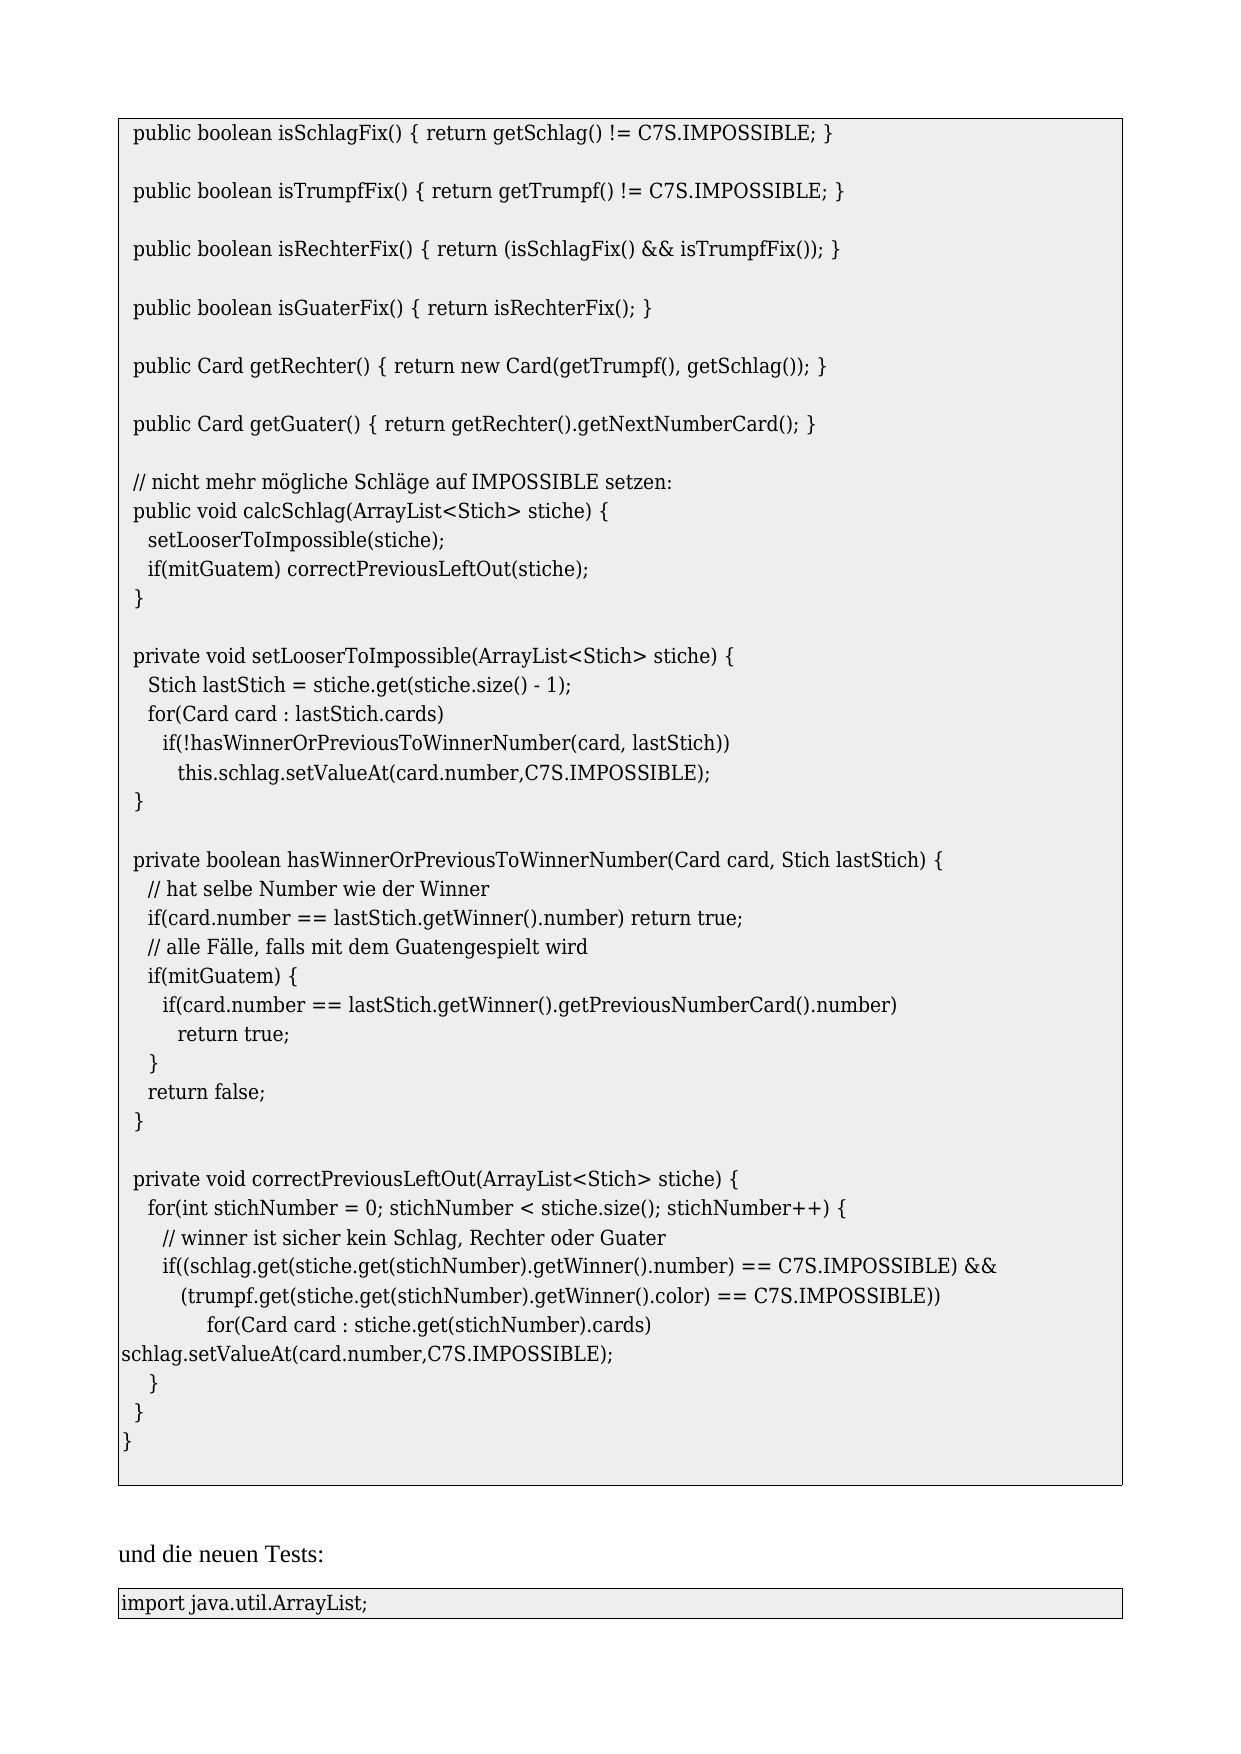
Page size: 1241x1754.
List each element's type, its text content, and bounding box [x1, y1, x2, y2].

text public boolean isTrumpfFix() { return getTrumpf() != C7S.IMPOSSIBLE; } [119, 176, 1122, 203]
text } [119, 583, 1122, 610]
text (trumpf.get(stiche.get(stichNumber).getWinner().color) == C7S.IMPOSSIBLE)) [119, 1281, 1122, 1308]
text for(int stichNumber = 0; stichNumber < stiche.size(); stichNumber++) { [119, 1193, 1122, 1221]
text public Card getGuater() { return getRechter().getNextNumberCard(); } [119, 409, 1122, 436]
text } [119, 1106, 1122, 1133]
text und die neuen Tests: [118, 1539, 1122, 1568]
text this.schlag.setValueAt(card.number,C7S.IMPOSSIBLE); [119, 757, 1122, 785]
text if(card.number == lastStich.getWinner().getPreviousNumberCard().number) [119, 990, 1122, 1017]
text Stich lastStich = stiche.get(stiche.size() - 1); [119, 670, 1122, 698]
text } [119, 1048, 1122, 1075]
text import java.util.ArrayList; [119, 1589, 1122, 1618]
text private void correctPreviousLeftOut(ArrayList<Stich> stiche) { [119, 1164, 1122, 1192]
text private boolean hasWinnerOrPreviousToWinnerNumber(Card card, Stich lastStich) { [119, 845, 1122, 872]
text public boolean isSchlagFix() { return getSchlag() != C7S.IMPOSSIBLE; } [119, 119, 1122, 145]
text } [119, 787, 1122, 814]
text for(Card card : stiche.get(stichNumber).cards) schlag.setValueAt(card.number,C7S.IMPOSSIBLE); [119, 1310, 1122, 1366]
text if(card.number == lastStich.getWinner().number) return true; [119, 903, 1122, 930]
text // winner ist sicher kein Schlag, Rechter oder Guater [119, 1222, 1122, 1250]
text } [119, 1368, 1122, 1395]
text if(mitGuatem) { [119, 961, 1122, 988]
text if(!hasWinnerOrPreviousToWinnerNumber(card, lastStich)) [119, 728, 1122, 756]
text if(mitGuatem) correctPreviousLeftOut(stiche); [119, 554, 1122, 581]
text public Card getRechter() { return new Card(getTrumpf(), getSchlag()); } [119, 351, 1122, 378]
text // hat selbe Number wie der Winner [119, 874, 1122, 901]
text private void setLooserToImpossible(ArrayList<Stich> stiche) { [119, 641, 1122, 668]
text for(Card card : lastStich.cards) [119, 699, 1122, 727]
text // nicht mehr mögliche Schläge auf IMPOSSIBLE setzen: [119, 467, 1122, 494]
text setLooserToImpossible(stiche); [119, 525, 1122, 552]
text if((schlag.get(stiche.get(stichNumber).getWinner().number) == C7S.IMPOSSIBLE) && [119, 1252, 1122, 1279]
text public boolean isGuaterFix() { return isRechterFix(); } [119, 292, 1122, 320]
text return false; [119, 1077, 1122, 1104]
text } [119, 1397, 1122, 1424]
text return true; [119, 1019, 1122, 1046]
text public void calcSchlag(ArrayList<Stich> stiche) { [119, 496, 1122, 523]
text // alle Fälle, falls mit dem Guatengespielt wird [119, 932, 1122, 959]
text public boolean isRechterFix() { return (isSchlagFix() && isTrumpfFix()); } [119, 234, 1122, 262]
text } [119, 1426, 1122, 1453]
